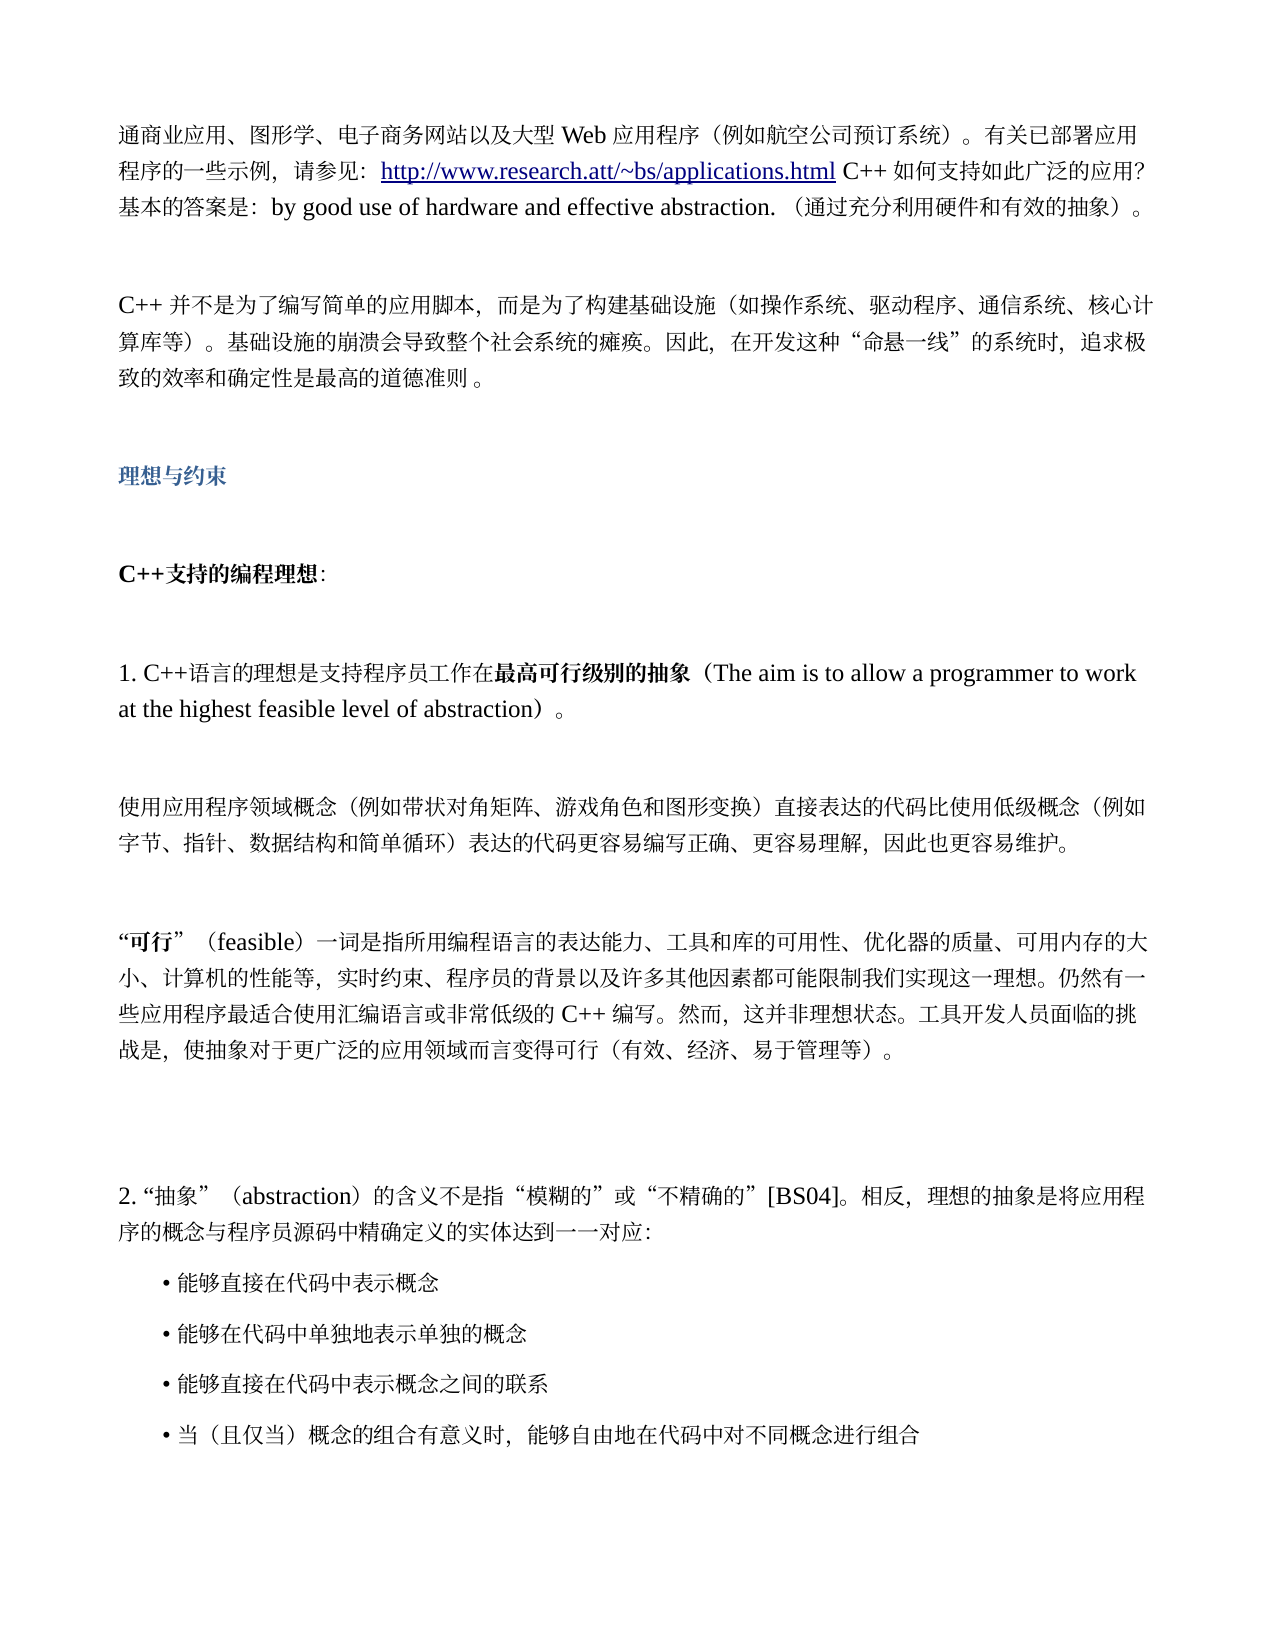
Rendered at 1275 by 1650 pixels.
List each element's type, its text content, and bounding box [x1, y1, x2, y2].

text C++支持的编程理想： [118, 558, 1157, 589]
text C++ 并不是为了编写简单的应用脚本，而是为了构建基础设施（如操作系统、驱动程序、通信系统、核心计算库等）。基础设施的崩溃会导致整个社会系统的瘫痪。因此，在开发这种“命悬一线”的系统时，追求极致的效率和确定性是最高的道德准则 。 [118, 289, 1157, 392]
text • 当（且仅当）概念的组合有意义时，能够自由地在代码中对不同概念进行组合 [118, 1418, 1157, 1450]
text “可行”（feasible）一词是指所用编程语言的表达能力、工具和库的可用性、优化器的质量、可用内存的大小、计算机的性能等，实时约束、程序员的背景以及许多其他因素都可能限制我们实现这一理想。仍然有一些应用程序最适合使用汇编语言或非常低级的 C++ 编写。然而，这并非理想状态。工具开发人员面临的挑战是，使抽象对于更广泛的应用领域而言变得可行（有效、经济、易于管理等）。 [118, 925, 1157, 1065]
text • 能够直接在代码中表示概念 [118, 1266, 1157, 1298]
text 使用应用程序领域概念（例如带状对角矩阵、游戏角色和图形变换）直接表达的代码比使用低级概念（例如字节、指针、数据结构和简单循环）表达的代码更容易编写正确、更容易理解，因此也更容易维护。 [118, 791, 1157, 858]
text • 能够在代码中单独地表示单独的概念 [118, 1317, 1157, 1348]
text 理想与约束 [118, 459, 1157, 491]
text 2. “抽象”（abstraction）的含义不是指“模糊的”或“不精确的”[BS04]。相反，理想的抽象是将应用程序的概念与程序员源码中精确定义的实体达到一一对应： [118, 1179, 1157, 1247]
text 1. C++语言的理想是支持程序员工作在最高可行级别的抽象（The aim is to allow a programmer to work at the highest feasible level of abstraction）。 [118, 656, 1157, 724]
text 通商业应用、图形学、电子商务网站以及大型 Web 应用程序（例如航空公司预订系统）。有关已部署应用程序的一些示例，请参见：http://www.research.att/~bs/applications.html C++ 如何支持如此广泛的应用？基本的答案是：by good use of hardware and effective abstraction. （通过充分利用硬件和有效的抽象）。 [118, 118, 1157, 222]
text • 能够直接在代码中表示概念之间的联系 [118, 1368, 1157, 1399]
